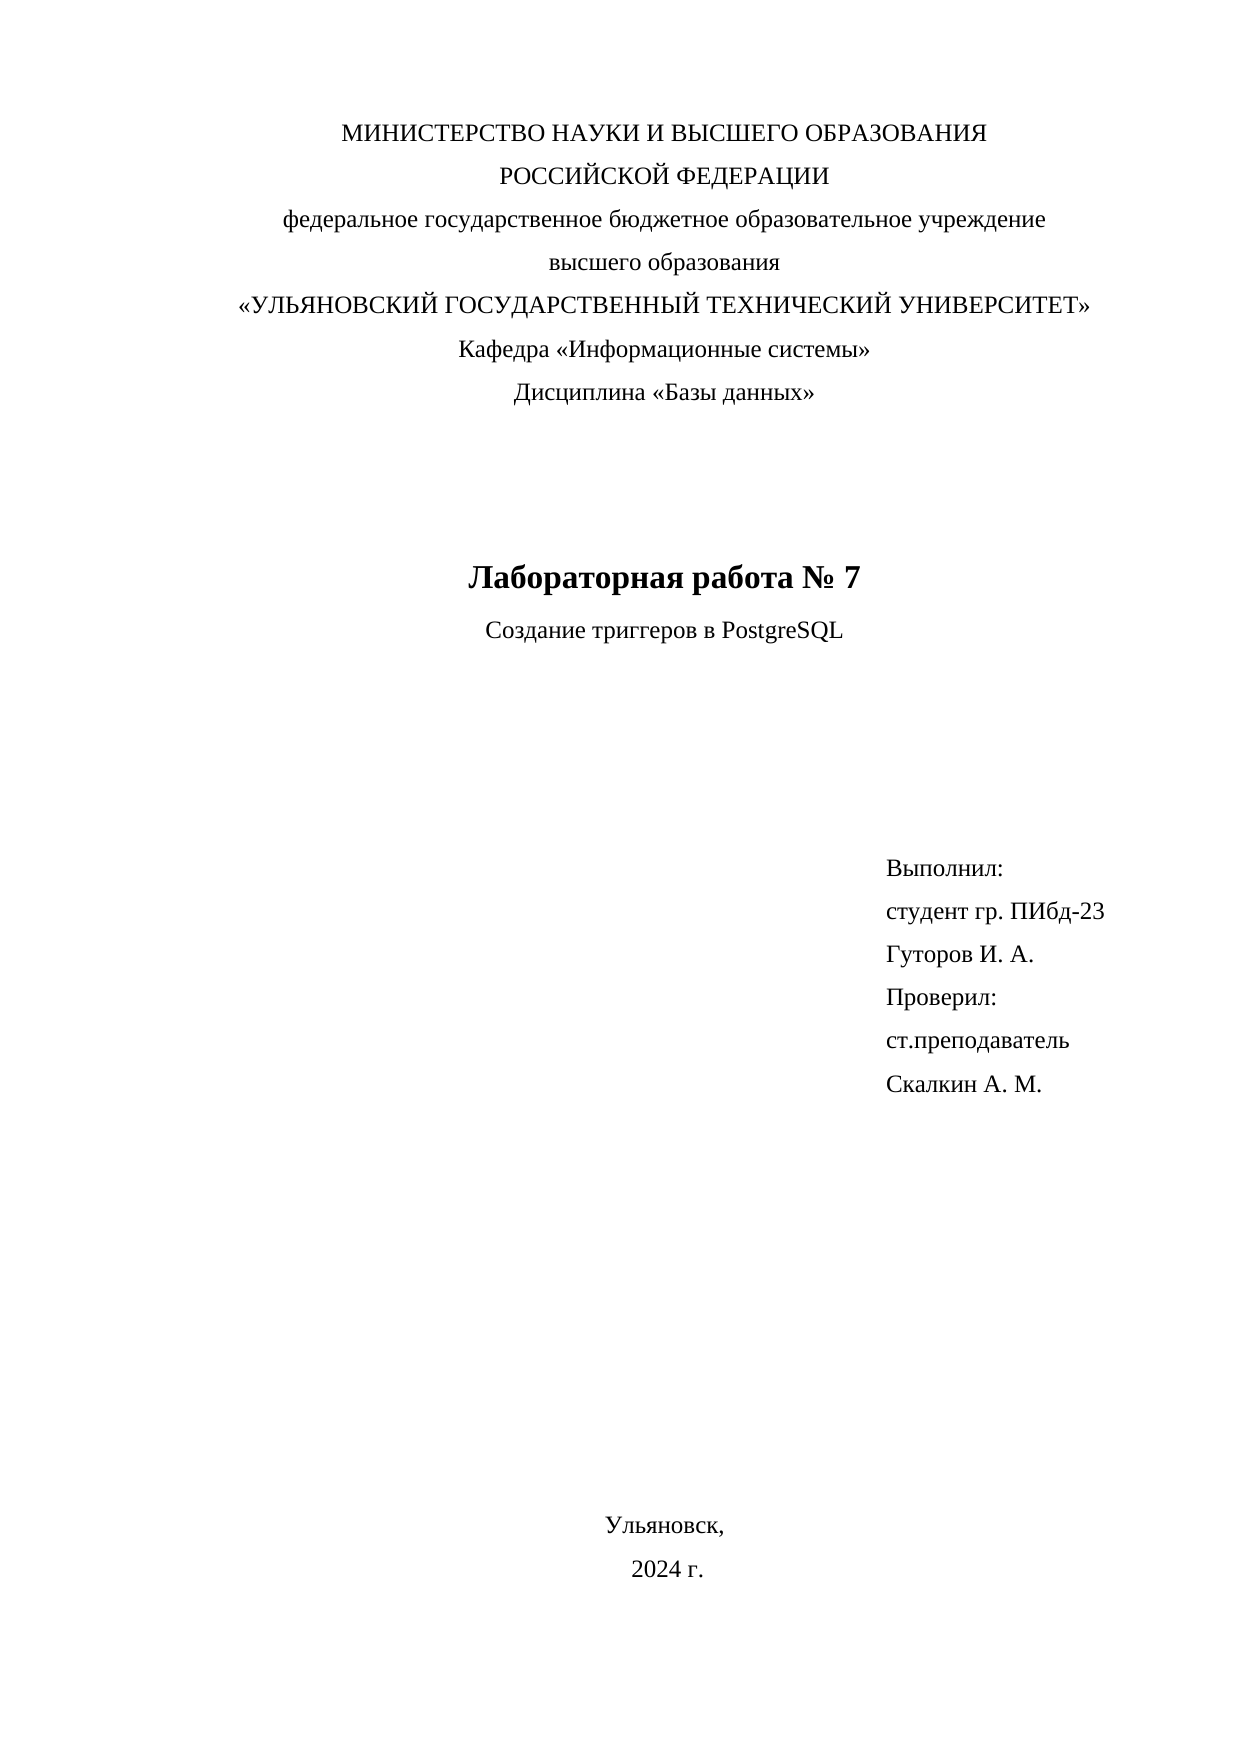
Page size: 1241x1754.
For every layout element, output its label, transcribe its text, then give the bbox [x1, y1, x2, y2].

text Дисциплина «Базы данных» [177, 377, 1152, 406]
text Лабораторная работа № 7 [177, 557, 1152, 596]
text РОССИЙСКОЙ ФЕДЕРАЦИИ [177, 161, 1152, 190]
text Ульяновск, 2024 г. [177, 1467, 1152, 1582]
text Гуторов И. А. [325, 939, 1152, 968]
text «УЛЬЯНОВСКИЙ ГОСУДАРСТВЕННЫЙ ТЕХНИЧЕСКИЙ УНИВЕРСИТЕТ» [177, 291, 1152, 319]
text Скалкин А. М. [325, 1069, 1152, 1097]
text Проверил: [325, 982, 1152, 1011]
text Кафедра «Информационные системы» [177, 334, 1152, 362]
text студент гр. ПИбд-23 [325, 896, 1152, 925]
text МИНИСТЕРСТВО НАУКИ И ВЫСШЕГО ОБРАЗОВАНИЯ [177, 118, 1152, 147]
text федеральное государственное бюджетное образовательное учреждение [177, 204, 1152, 233]
text Выполнил: [325, 853, 1152, 882]
text ст.преподаватель [325, 1026, 1152, 1054]
text высшего образования [177, 247, 1152, 276]
text Создание триггеров в PostgreSQL [177, 615, 1152, 644]
